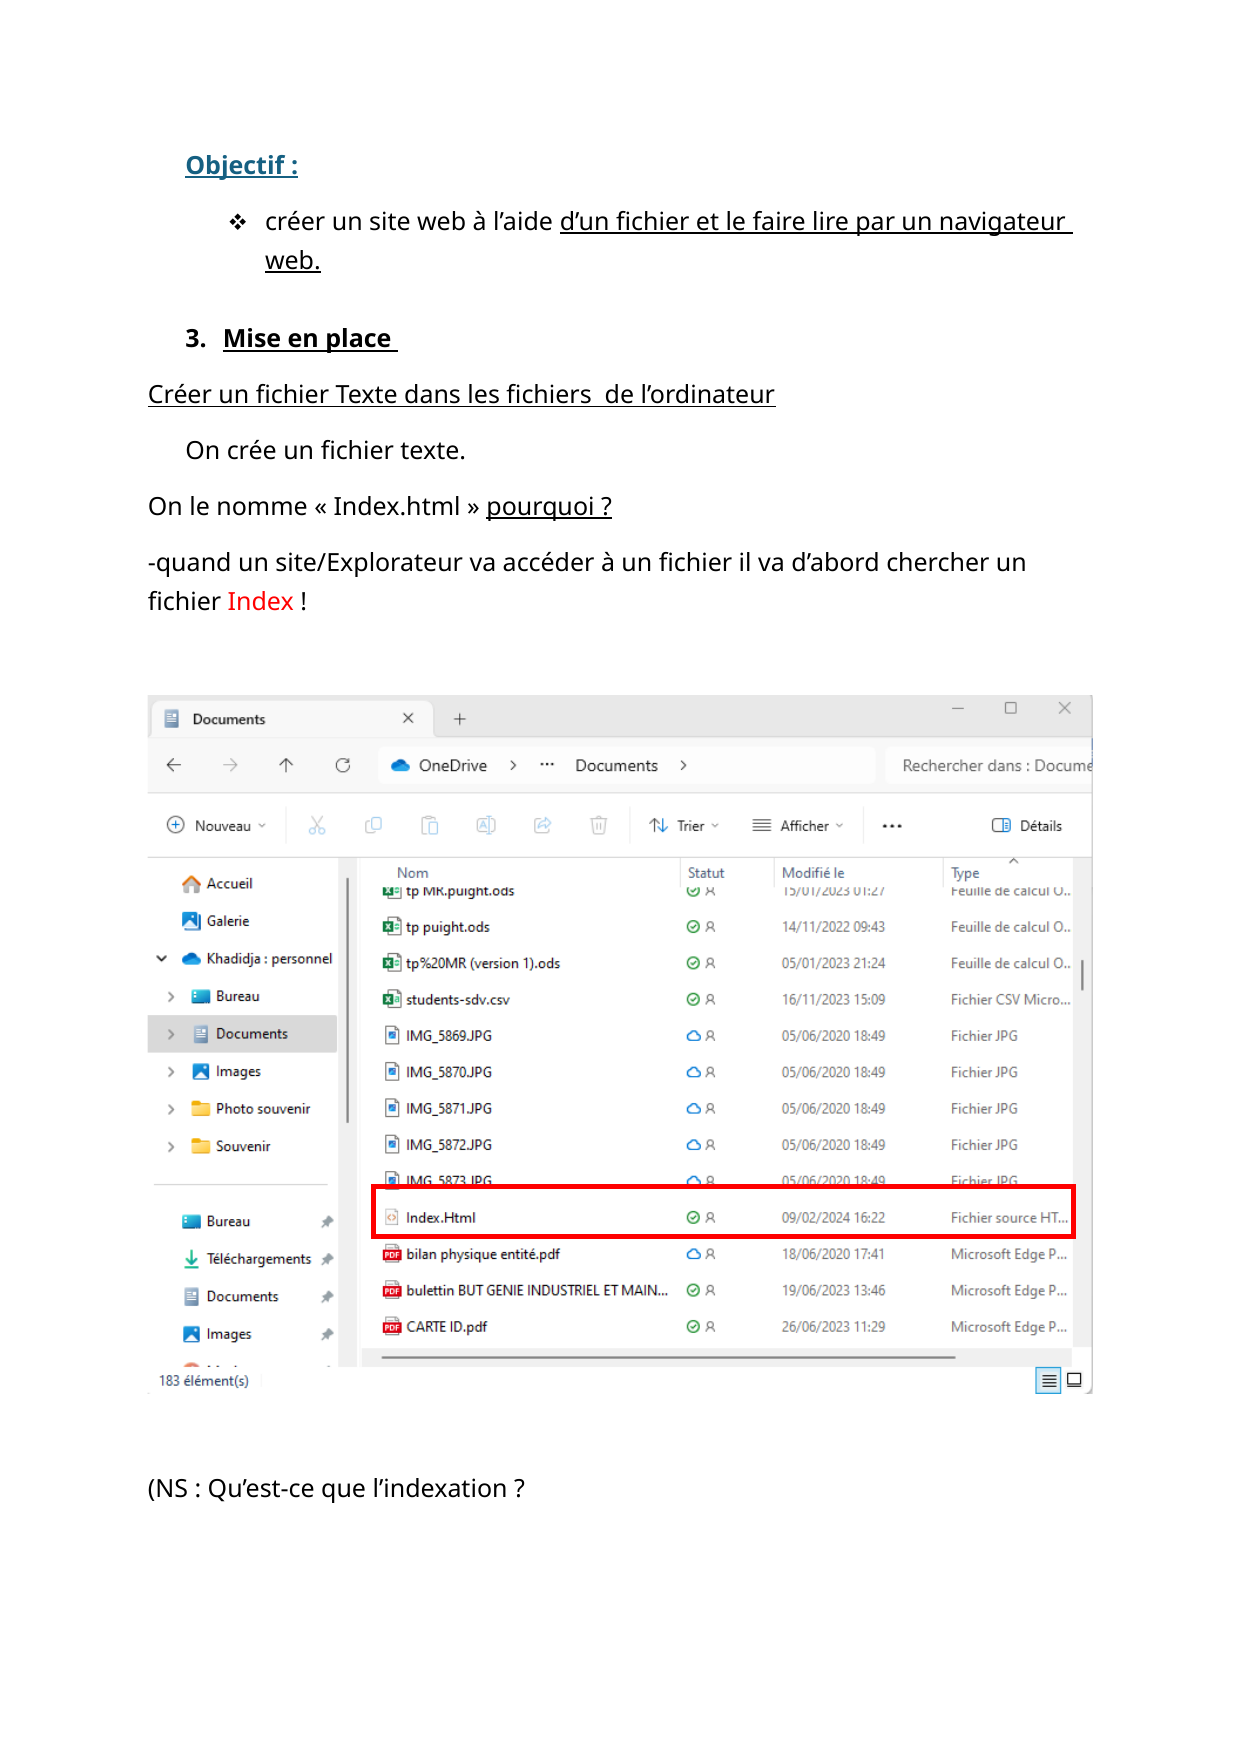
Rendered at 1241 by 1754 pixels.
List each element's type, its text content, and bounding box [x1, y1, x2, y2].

text On le nomme « Index.html » pourquoi ? [148, 488, 1093, 522]
list Mise en place [185, 321, 1093, 355]
text Créer un fichier Texte dans les fichiers de l’ordinateur [148, 377, 1093, 411]
text On crée un fichier texte. [185, 433, 1093, 467]
list créer un site web à l’aide d’un fichier et le faire lire par un navigateur web. [227, 203, 1093, 277]
text (NS : Qu’est-ce que l’indexation ? [148, 1471, 1093, 1505]
text -quand un site/Explorateur va accéder à un fichier il va d’abord chercher un fichier Index ! [148, 544, 1093, 617]
text Objectif : [185, 148, 1093, 182]
